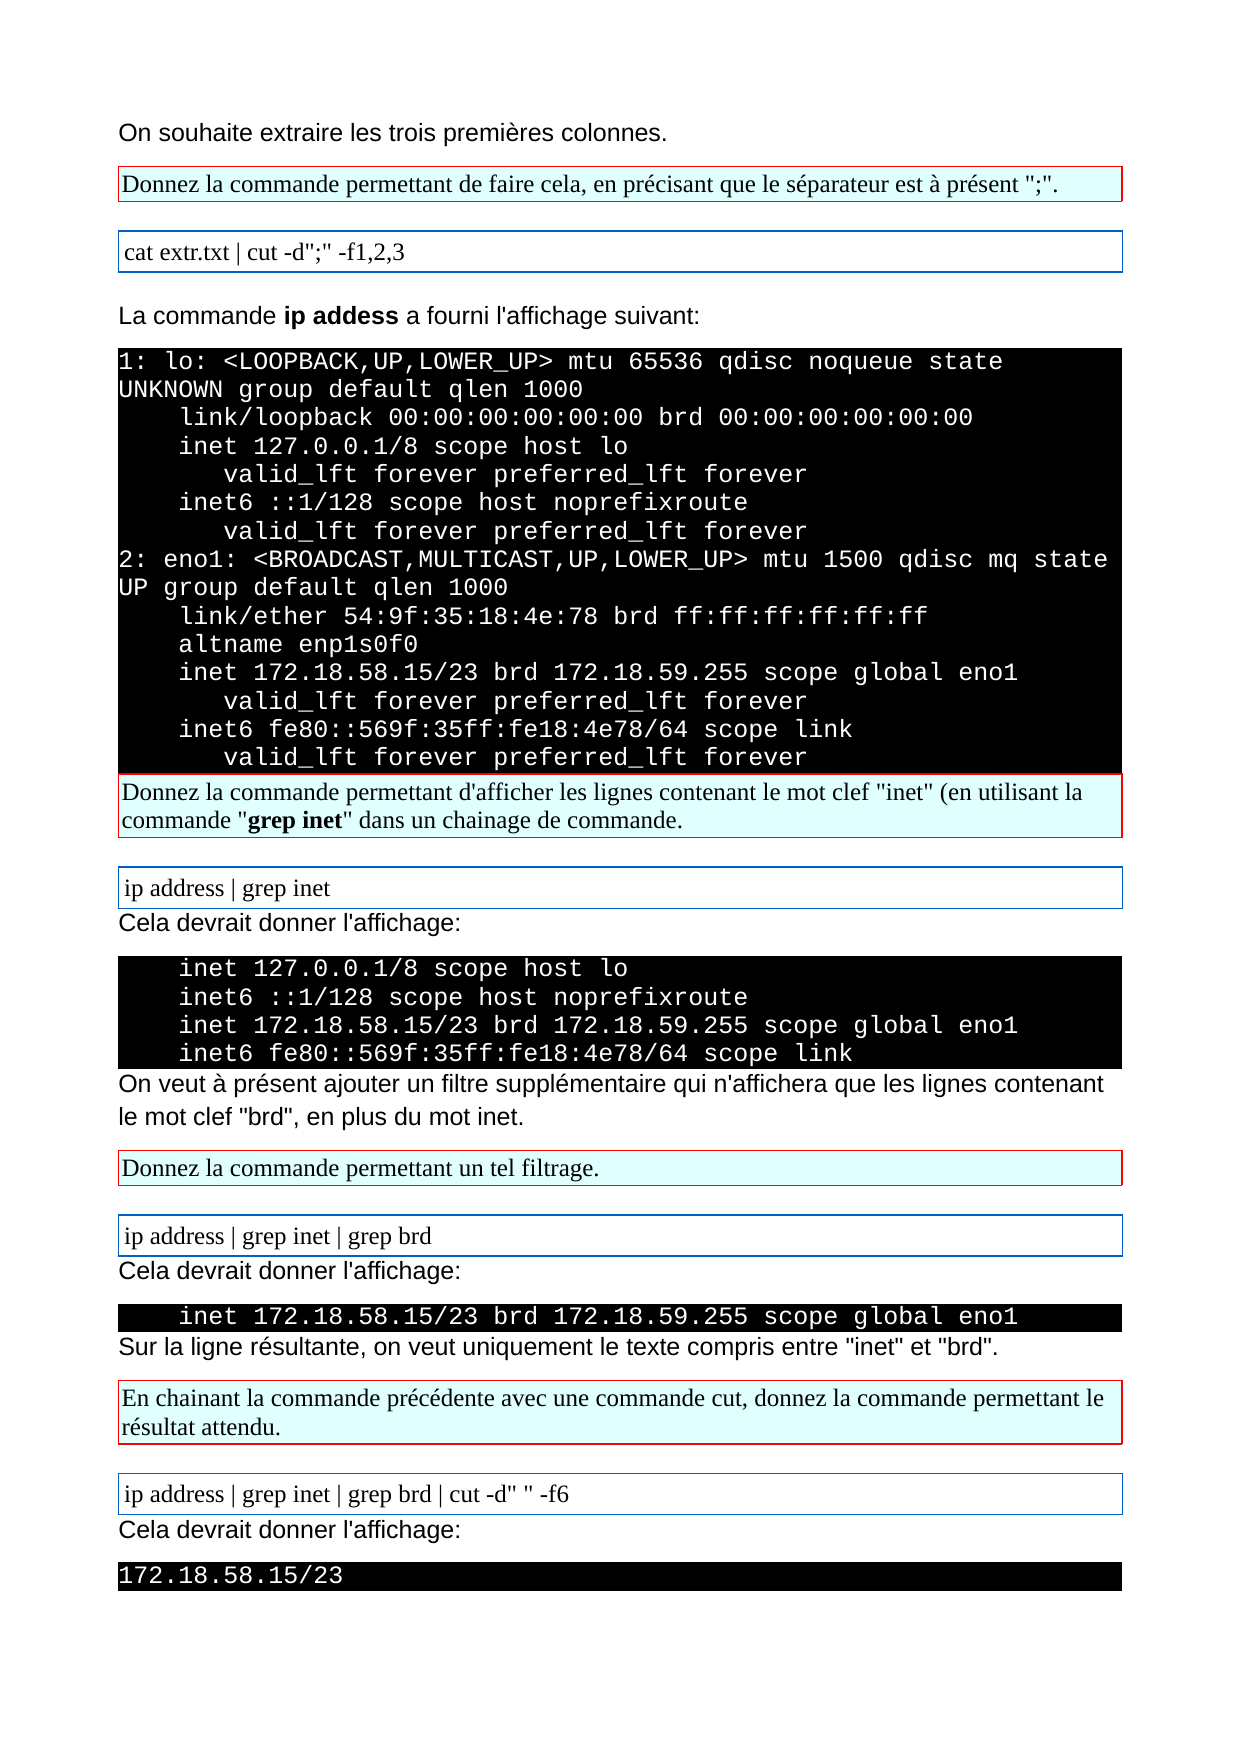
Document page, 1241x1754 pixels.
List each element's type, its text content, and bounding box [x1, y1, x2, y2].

text Cela devrait donner l'affichage: [118, 1257, 1122, 1285]
table_header ip address | grep inet [119, 868, 1122, 907]
text valid_lft forever preferred_lft forever [118, 688, 1122, 717]
text inet 172.18.58.15/23 brd 172.18.59.255 scope global eno1 [118, 1304, 1122, 1332]
text inet6 fe80::569f:35ff:fe18:4e78/64 scope link [118, 1041, 1122, 1069]
table_header cat extr.txt | cut -d";" -f1,2,3 [119, 232, 1122, 271]
text valid_lft forever preferred_lft forever [118, 518, 1122, 547]
text Cela devrait donner l'affichage: [118, 1515, 1122, 1543]
text 172.18.58.15/23 [118, 1562, 1122, 1591]
text link/loopback 00:00:00:00:00:00 brd 00:00:00:00:00:00 [118, 405, 1122, 433]
text altname enp1s0f0 [118, 632, 1122, 660]
text Donnez la commande permettant un tel filtrage. [119, 1151, 1121, 1185]
text valid_lft forever preferred_lft forever [118, 462, 1122, 490]
text On veut à présent ajouter un filtre supplémentaire qui n'affichera que les lignes contenant le mot clef "brd", en plus du mot inet. [118, 1069, 1122, 1131]
text En chainant la commande précédente avec une commande cut, donnez la commande permettant le résultat attendu. [119, 1381, 1121, 1443]
text inet 172.18.58.15/23 brd 172.18.59.255 scope global eno1 [118, 1013, 1122, 1041]
table_header ip address | grep inet | grep brd | cut -d" " -f6 [119, 1474, 1122, 1514]
text inet6 fe80::569f:35ff:fe18:4e78/64 scope link [118, 717, 1122, 745]
text inet6 ::1/128 scope host noprefixroute [118, 984, 1122, 1013]
text La commande ip addess a fourni l'affichage suivant: [118, 301, 1122, 329]
text 1: lo: <LOOPBACK,UP,LOWER_UP> mtu 65536 qdisc noqueue state UNKNOWN group default qlen 1000 [118, 348, 1122, 405]
text 2: eno1: <BROADCAST,MULTICAST,UP,LOWER_UP> mtu 1500 qdisc mq state UP group default qlen 1000 [118, 547, 1122, 603]
text inet6 ::1/128 scope host noprefixroute [118, 490, 1122, 518]
text Donnez la commande permettant de faire cela, en précisant que le séparateur est à présent ";". [119, 167, 1121, 201]
text Donnez la commande permettant d'afficher les lignes contenant le mot clef "inet" (en utilisant la commande "grep inet" dans un chainage de commande. [119, 775, 1121, 837]
text inet 127.0.0.1/8 scope host lo [118, 956, 1122, 984]
text inet 172.18.58.15/23 brd 172.18.59.255 scope global eno1 [118, 660, 1122, 688]
text Sur la ligne résultante, on veut uniquement le texte compris entre "inet" et "brd". [118, 1332, 1122, 1361]
text link/ether 54:9f:35:18:4e:78 brd ff:ff:ff:ff:ff:ff [118, 603, 1122, 632]
table_header ip address | grep inet | grep brd [119, 1216, 1122, 1255]
text valid_lft forever preferred_lft forever [118, 745, 1122, 773]
text On souhaite extraire les trois premières colonnes. [118, 118, 1122, 147]
text inet 127.0.0.1/8 scope host lo [118, 433, 1122, 462]
text Cela devrait donner l'affichage: [118, 909, 1122, 937]
